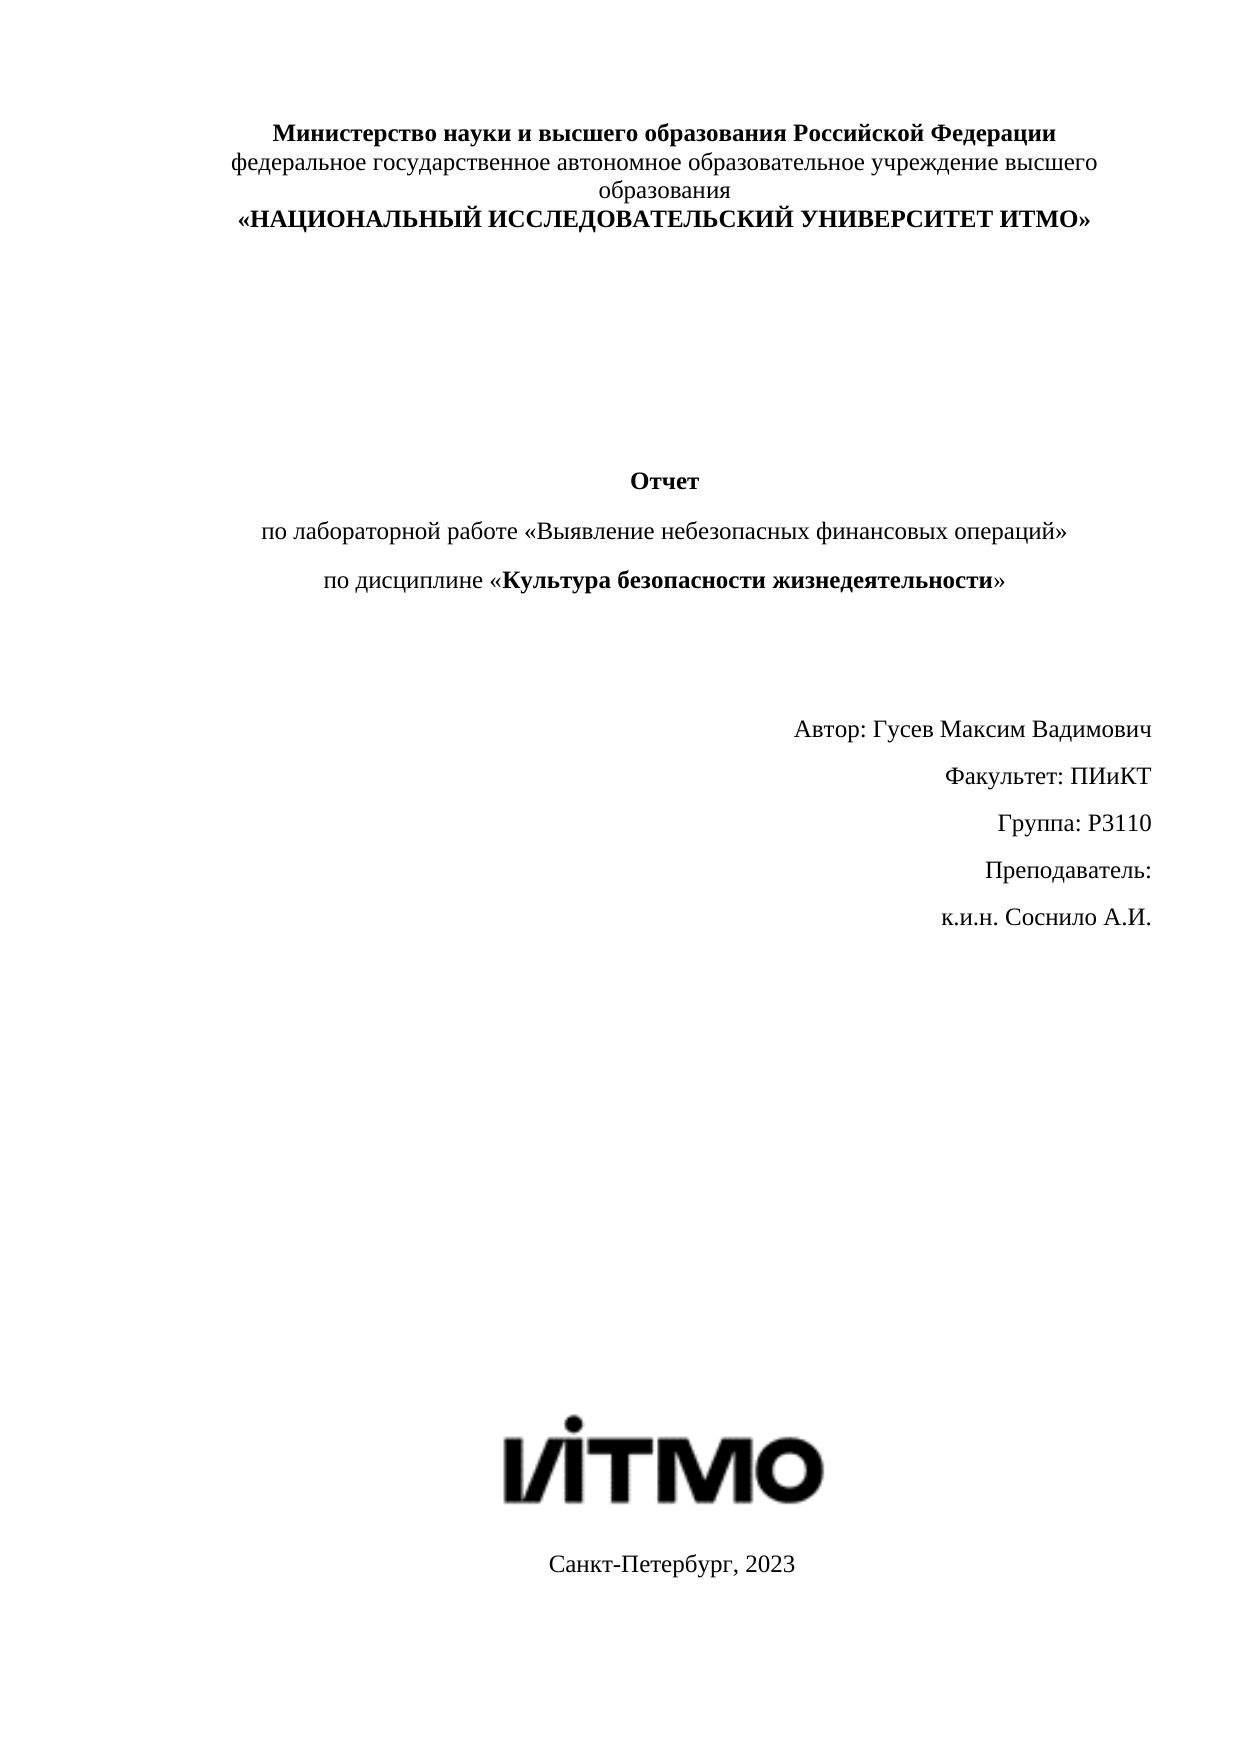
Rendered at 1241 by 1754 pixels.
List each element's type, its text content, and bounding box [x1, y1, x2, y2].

text к.и.н. Соснило А.И. [177, 902, 1152, 931]
text Санкт-Петербург, 2023 [177, 1549, 1152, 1578]
text по дисциплине «Культура безопасности жизнедеятельности» [177, 565, 1152, 594]
text Группа: Р3110 [177, 808, 1152, 837]
text «НАЦИОНАЛЬНЫЙ ИССЛЕДОВАТЕЛЬСКИЙ УНИВЕРСИТЕТ ИТМО» [177, 204, 1152, 233]
text Автор: Гусев Максим Вадимович [177, 714, 1152, 743]
text Преподаватель: [177, 855, 1152, 884]
picture [490, 1391, 839, 1529]
text Министерство науки и высшего образования Российской Федерации [177, 118, 1152, 147]
text Факультет: ПИиКТ [177, 761, 1152, 790]
text по лабораторной работе «Выявление небезопасных финансовых операций» [177, 516, 1152, 544]
text федеральное государственное автономное образовательное учреждение высшего образования [177, 147, 1152, 204]
text Отчет [177, 466, 1152, 495]
